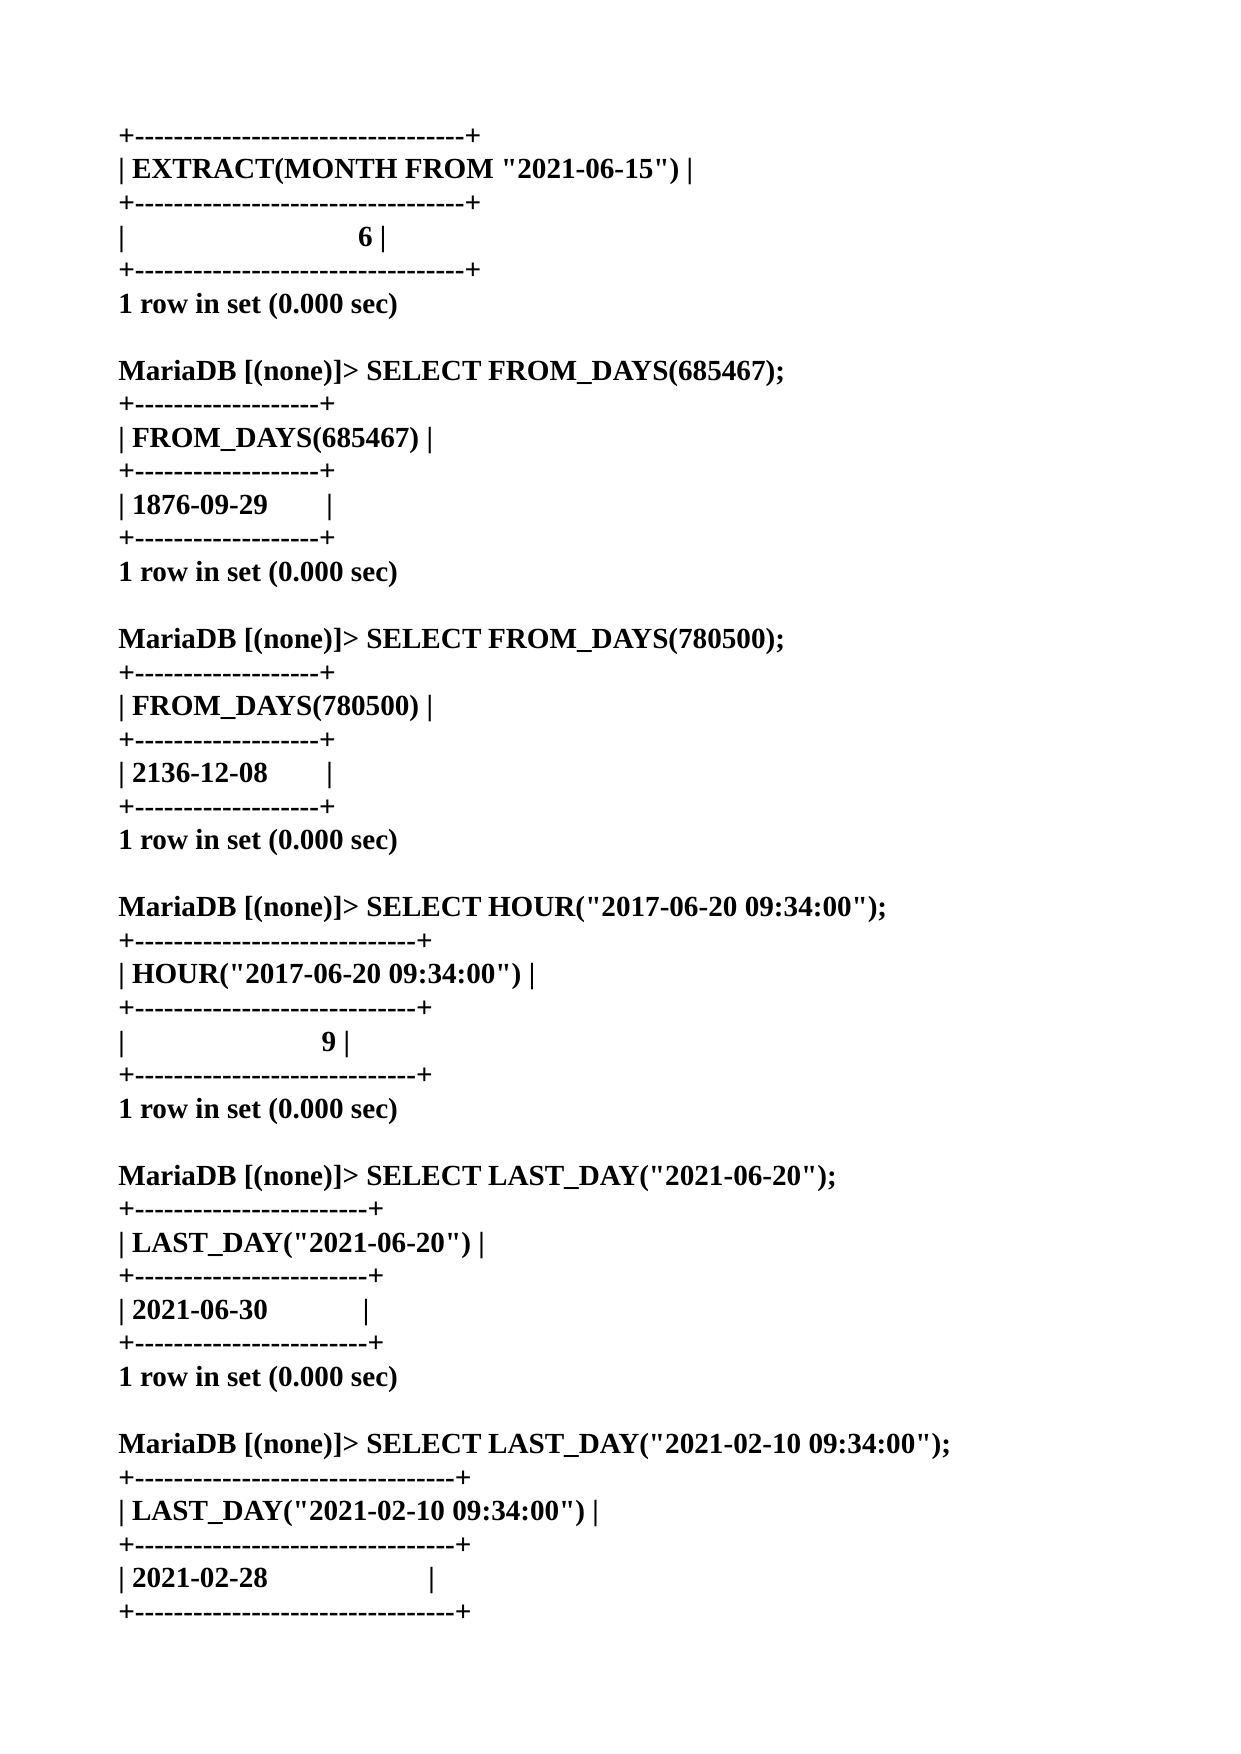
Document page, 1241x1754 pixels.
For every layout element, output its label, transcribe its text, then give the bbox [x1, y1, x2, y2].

text MariaDB [(none)]> SELECT LAST_DAY("2021-06-20"); [118, 1158, 1122, 1191]
text +-------------------+ [118, 655, 1122, 688]
text +----------------------------------+ [118, 118, 1122, 152]
text | HOUR("2017-06-20 09:34:00") | [118, 957, 1122, 990]
text 1 row in set (0.000 sec) [118, 286, 1122, 319]
text +-------------------+ [118, 521, 1122, 554]
text | LAST_DAY("2021-02-10 09:34:00") | [118, 1493, 1122, 1527]
text +---------------------------------+ [118, 1460, 1122, 1493]
text +---------------------------------+ [118, 1527, 1122, 1560]
text 1 row in set (0.000 sec) [118, 1359, 1122, 1393]
text +---------------------------------+ [118, 1594, 1122, 1627]
text +------------------------+ [118, 1258, 1122, 1292]
text | FROM_DAYS(780500) | [118, 688, 1122, 722]
text +----------------------------------+ [118, 185, 1122, 219]
text +-------------------+ [118, 789, 1122, 822]
text MariaDB [(none)]> SELECT FROM_DAYS(780500); [118, 621, 1122, 655]
text MariaDB [(none)]> SELECT HOUR("2017-06-20 09:34:00"); [118, 889, 1122, 923]
text | EXTRACT(MONTH FROM "2021-06-15") | [118, 152, 1122, 185]
text +-----------------------------+ [118, 1057, 1122, 1091]
text +-------------------+ [118, 386, 1122, 420]
text | 1876-09-29 | [118, 487, 1122, 521]
text +-------------------+ [118, 722, 1122, 755]
text | 2021-02-28 | [118, 1560, 1122, 1594]
text | FROM_DAYS(685467) | [118, 420, 1122, 453]
text | 9 | [118, 1024, 1122, 1057]
text | LAST_DAY("2021-06-20") | [118, 1225, 1122, 1258]
text 1 row in set (0.000 sec) [118, 1091, 1122, 1124]
text MariaDB [(none)]> SELECT LAST_DAY("2021-02-10 09:34:00"); [118, 1426, 1122, 1460]
text +------------------------+ [118, 1326, 1122, 1359]
text | 2021-06-30 | [118, 1292, 1122, 1326]
text +----------------------------------+ [118, 252, 1122, 286]
text | 2136-12-08 | [118, 755, 1122, 789]
text +-----------------------------+ [118, 990, 1122, 1024]
text +------------------------+ [118, 1191, 1122, 1225]
text | 6 | [118, 219, 1122, 252]
text 1 row in set (0.000 sec) [118, 554, 1122, 588]
text +-------------------+ [118, 453, 1122, 487]
text 1 row in set (0.000 sec) [118, 822, 1122, 856]
text +-----------------------------+ [118, 923, 1122, 957]
text MariaDB [(none)]> SELECT FROM_DAYS(685467); [118, 353, 1122, 386]
